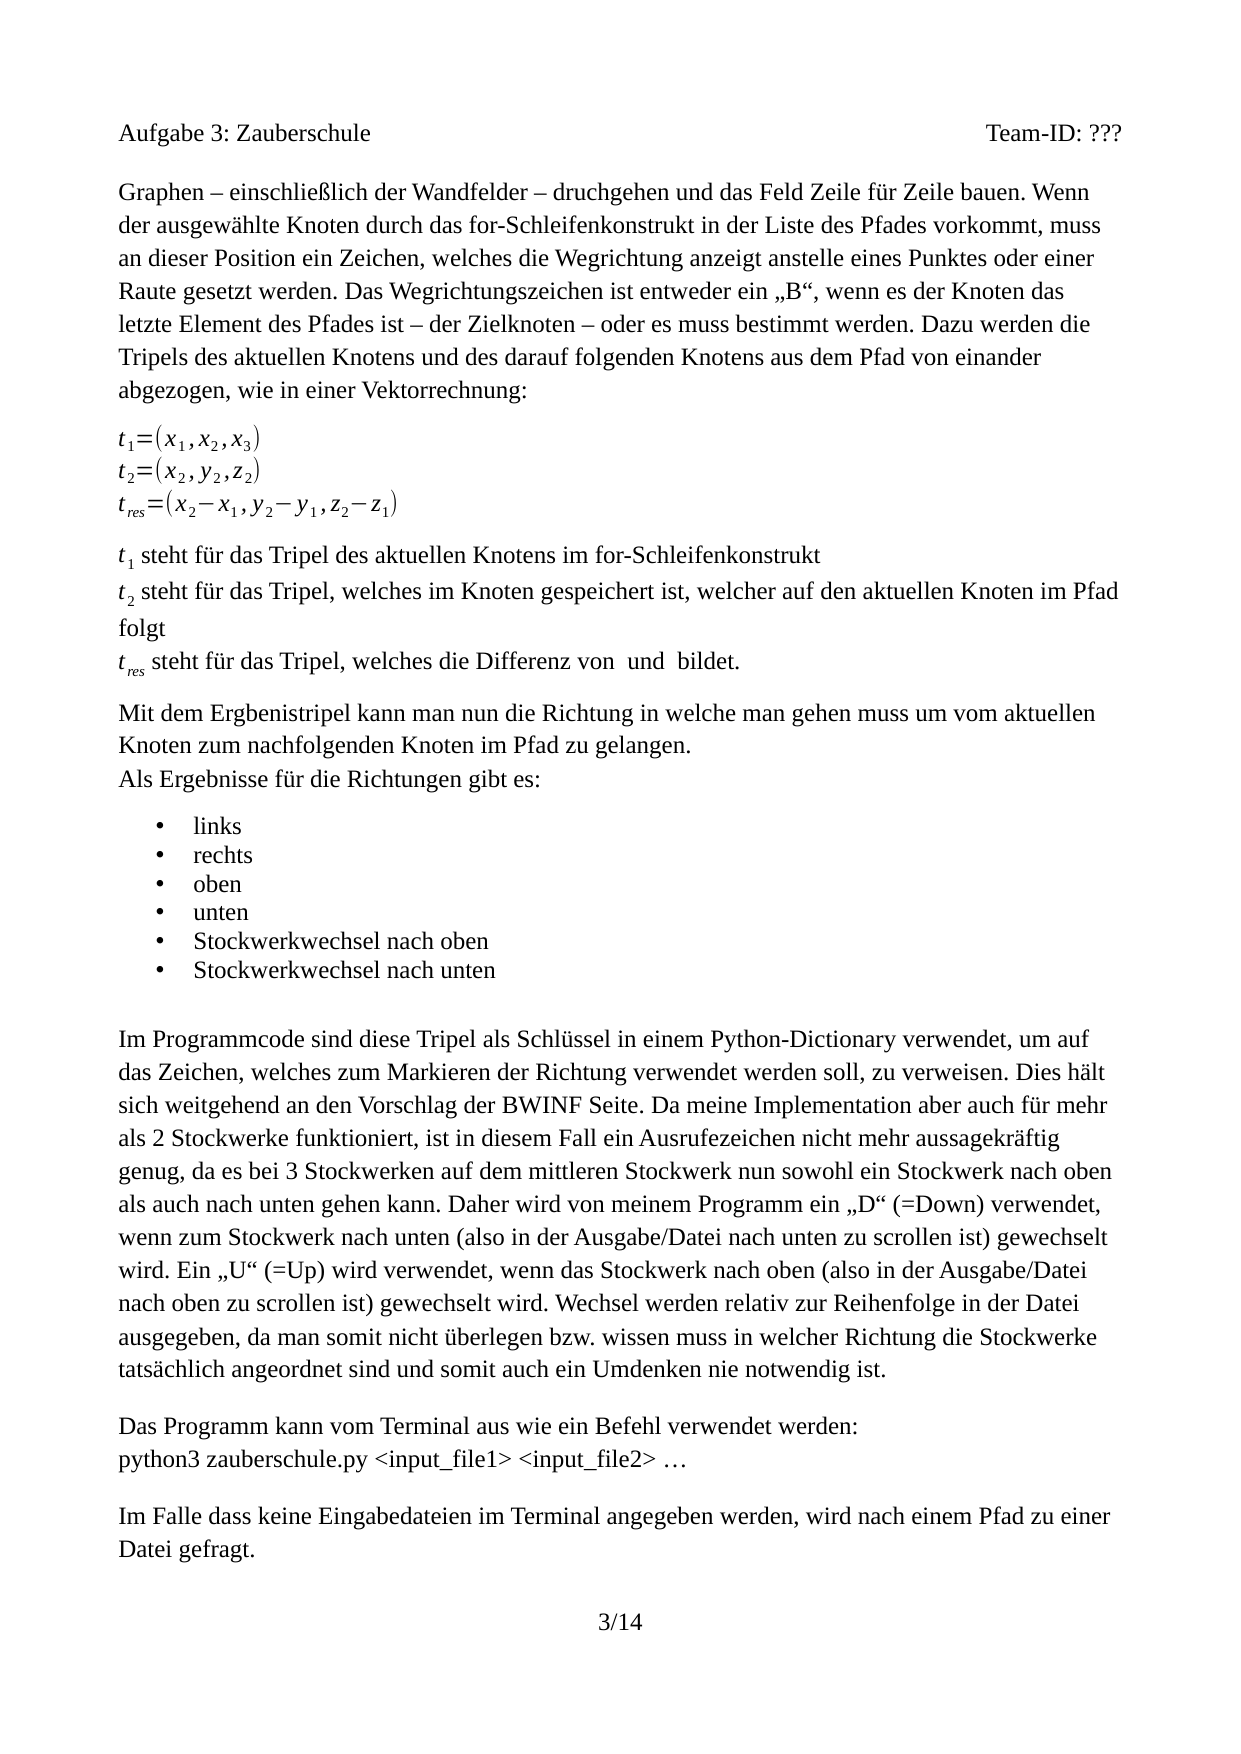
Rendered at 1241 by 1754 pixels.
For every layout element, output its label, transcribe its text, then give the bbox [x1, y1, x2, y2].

list Stockwerkwechsel nach oben [156, 926, 1122, 955]
text Im Programmcode sind diese Tripel als Schlüssel in einem Python-Dictionary verwendet, um auf das Zeichen, welches zum Markieren der Richtung verwendet werden soll, zu verweisen. Dies hält sich weitgehend an den Vorschlag der BWINF Seite. Da meine Implementation aber auch für mehr als 2 Stockwerke funktioniert, ist in diesem Fall ein Ausrufezeichen nicht mehr aussagekräftig genug, da es bei 3 Stockwerken auf dem mittleren Stockwerk nun sowohl ein Stockwerk nach oben als auch nach unten gehen kann. Daher wird von meinem Programm ein „D“ (=Down) verwendet, wenn zum Stockwerk nach unten (also in der Ausgabe/Datei nach unten zu scrollen ist) gewechselt wird. Ein „U“ (=Up) wird verwendet, wenn das Stockwerk nach oben (also in der Ausgabe/Datei nach oben zu scrollen ist) gewechselt wird. Wechsel werden relativ zur Reihenfolge in der Datei ausgegeben, da man somit nicht überlegen bzw. wissen muss in welcher Richtung die Stockwerke tatsächlich angeordnet sind und somit auch ein Umdenken nie notwendig ist. [118, 1024, 1122, 1383]
list oben [156, 869, 1122, 897]
list Stockwerkwechsel nach unten [156, 955, 1122, 984]
text Mit dem Ergbenistripel kann man nun die Richtung in welche man gehen muss um vom aktuellen Knoten zum nachfolgenden Knoten im Pfad zu gelangen. Als Ergebnisse für die Richtungen gibt es: [118, 698, 1122, 792]
text steht für das Tripel des aktuellen Knotens im for-Schleifenkonstrukt steht für das Tripel, welches im Knoten gespeichert ist, welcher auf den aktuellen Knoten im Pfad folgt steht für das Tripel, welches die Differenz von und bildet. [118, 540, 1122, 679]
list rechts [156, 840, 1122, 869]
text Das Programm kann vom Terminal aus wie ein Befehl verwendet werden: python3 zauberschule.py <input_file1> <input_file2> … [118, 1411, 1122, 1473]
list links [156, 811, 1122, 840]
list unten [156, 897, 1122, 926]
text Graphen – einschließlich der Wandfelder – druchgehen und das Feld Zeile für Zeile bauen. Wenn der ausgewählte Knoten durch das for-Schleifenkonstrukt in der Liste des Pfades vorkommt, muss an dieser Position ein Zeichen, welches die Wegrichtung anzeigt anstelle eines Punktes oder einer Raute gesetzt werden. Das Wegrichtungszeichen ist entweder ein „B“, wenn es der Knoten das letzte Element des Pfades ist – der Zielknoten – oder es muss bestimmt werden. Dazu werden die Tripels des aktuellen Knotens und des darauf folgenden Knotens aus dem Pfad von einander abgezogen, wie in einer Vektorrechnung: [118, 177, 1122, 404]
text Im Falle dass keine Eingabedateien im Terminal angegeben werden, wird nach einem Pfad zu einer Datei gefragt. [118, 1501, 1122, 1563]
